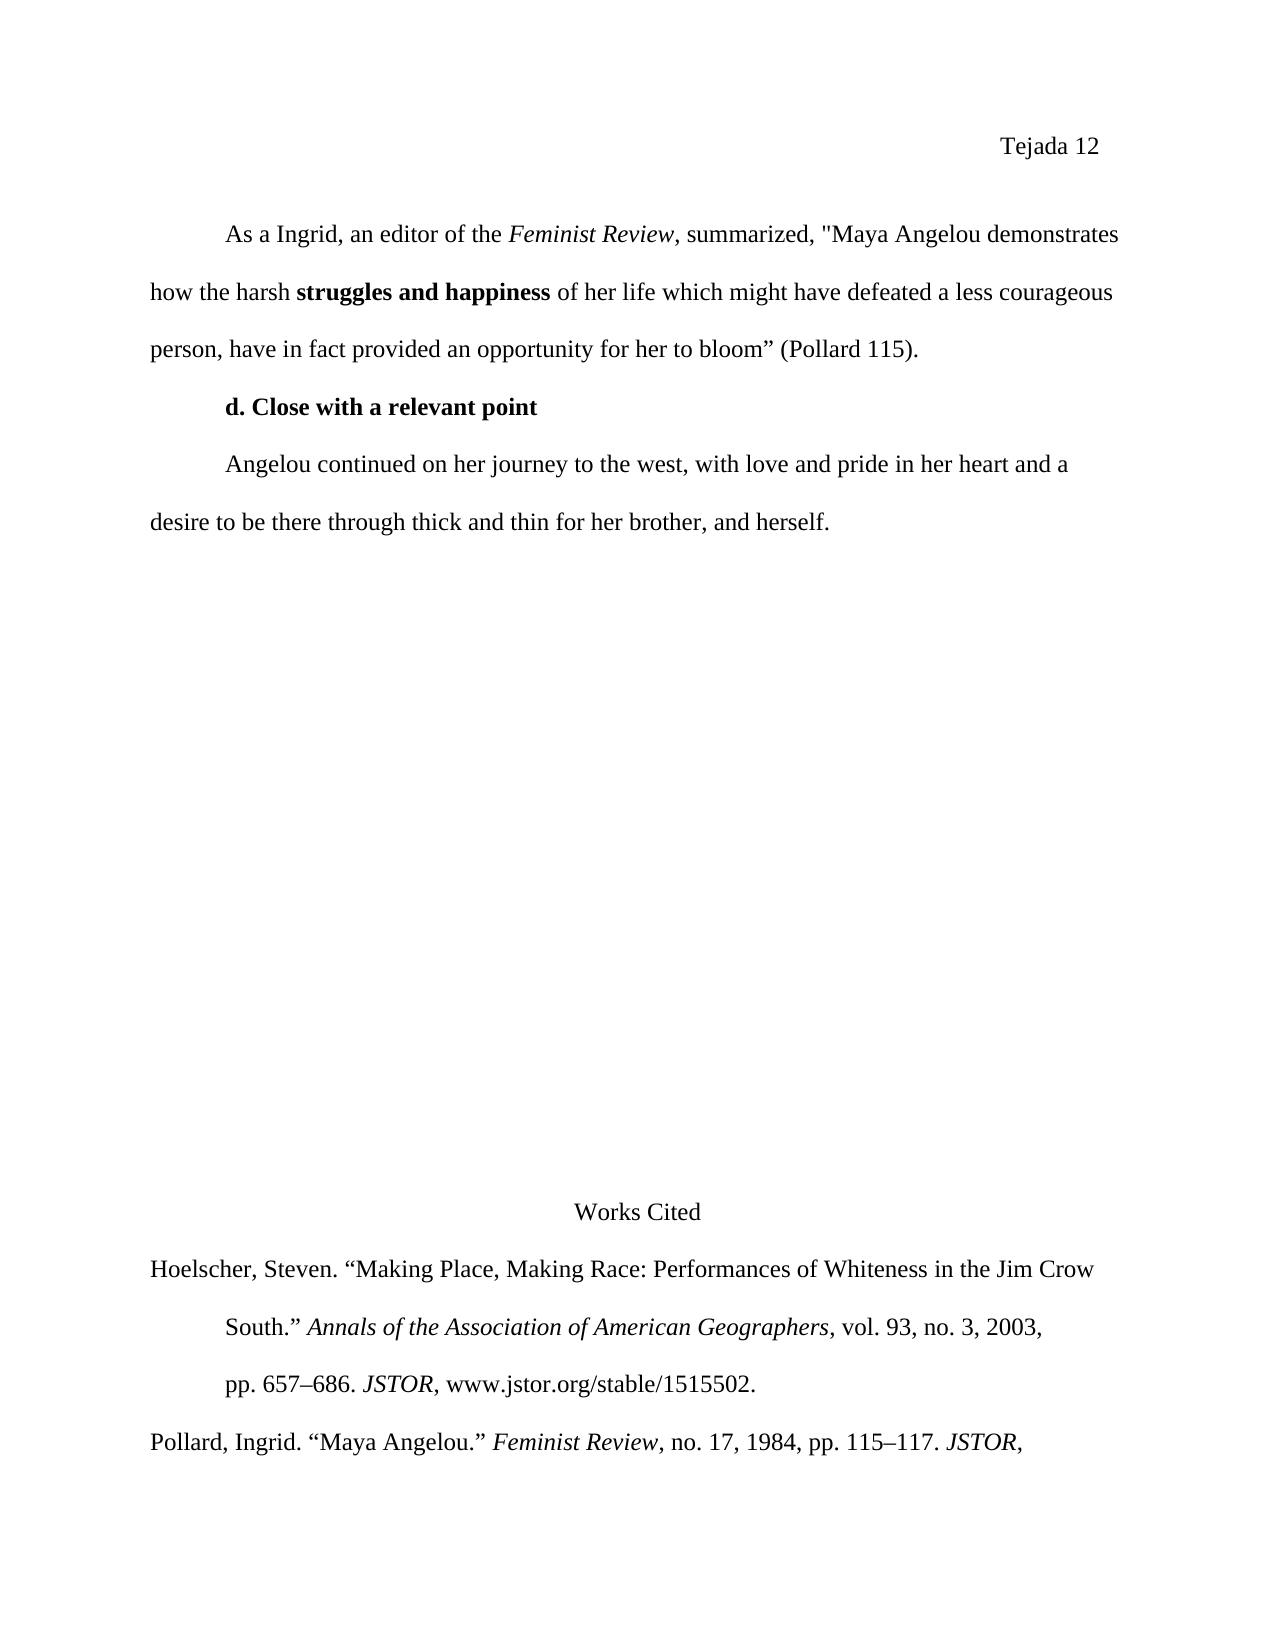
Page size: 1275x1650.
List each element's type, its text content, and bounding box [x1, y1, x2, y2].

text Works Cited [150, 1197, 1125, 1225]
text Angelou continued on her journey to the west, with love and pride in her heart and a desire to be there through thick and thin for her brother, and herself. [150, 449, 1125, 535]
text South.” Annals of the Association of American Geographers, vol. 93, no. 3, 2003, [150, 1312, 1125, 1340]
text d. Close with a relevant point [150, 392, 1125, 420]
text As a Ingrid, an editor of the Feminist Review, summarized, "Maya Angelou demonstrates how the harsh struggles and happiness of her life which might have defeated a less courageous person, have in fact provided an opportunity for her to bloom” (Pollard 115). [150, 219, 1125, 363]
text Hoelscher, Steven. “Making Place, Making Race: Performances of Whiteness in the Jim Crow [150, 1254, 1125, 1283]
text pp. 657–686. JSTOR, www.jstor.org/stable/1515502. [150, 1369, 1125, 1398]
text Pollard, Ingrid. “Maya Angelou.” Feminist Review, no. 17, 1984, pp. 115–117. JSTOR, [150, 1427, 1125, 1455]
